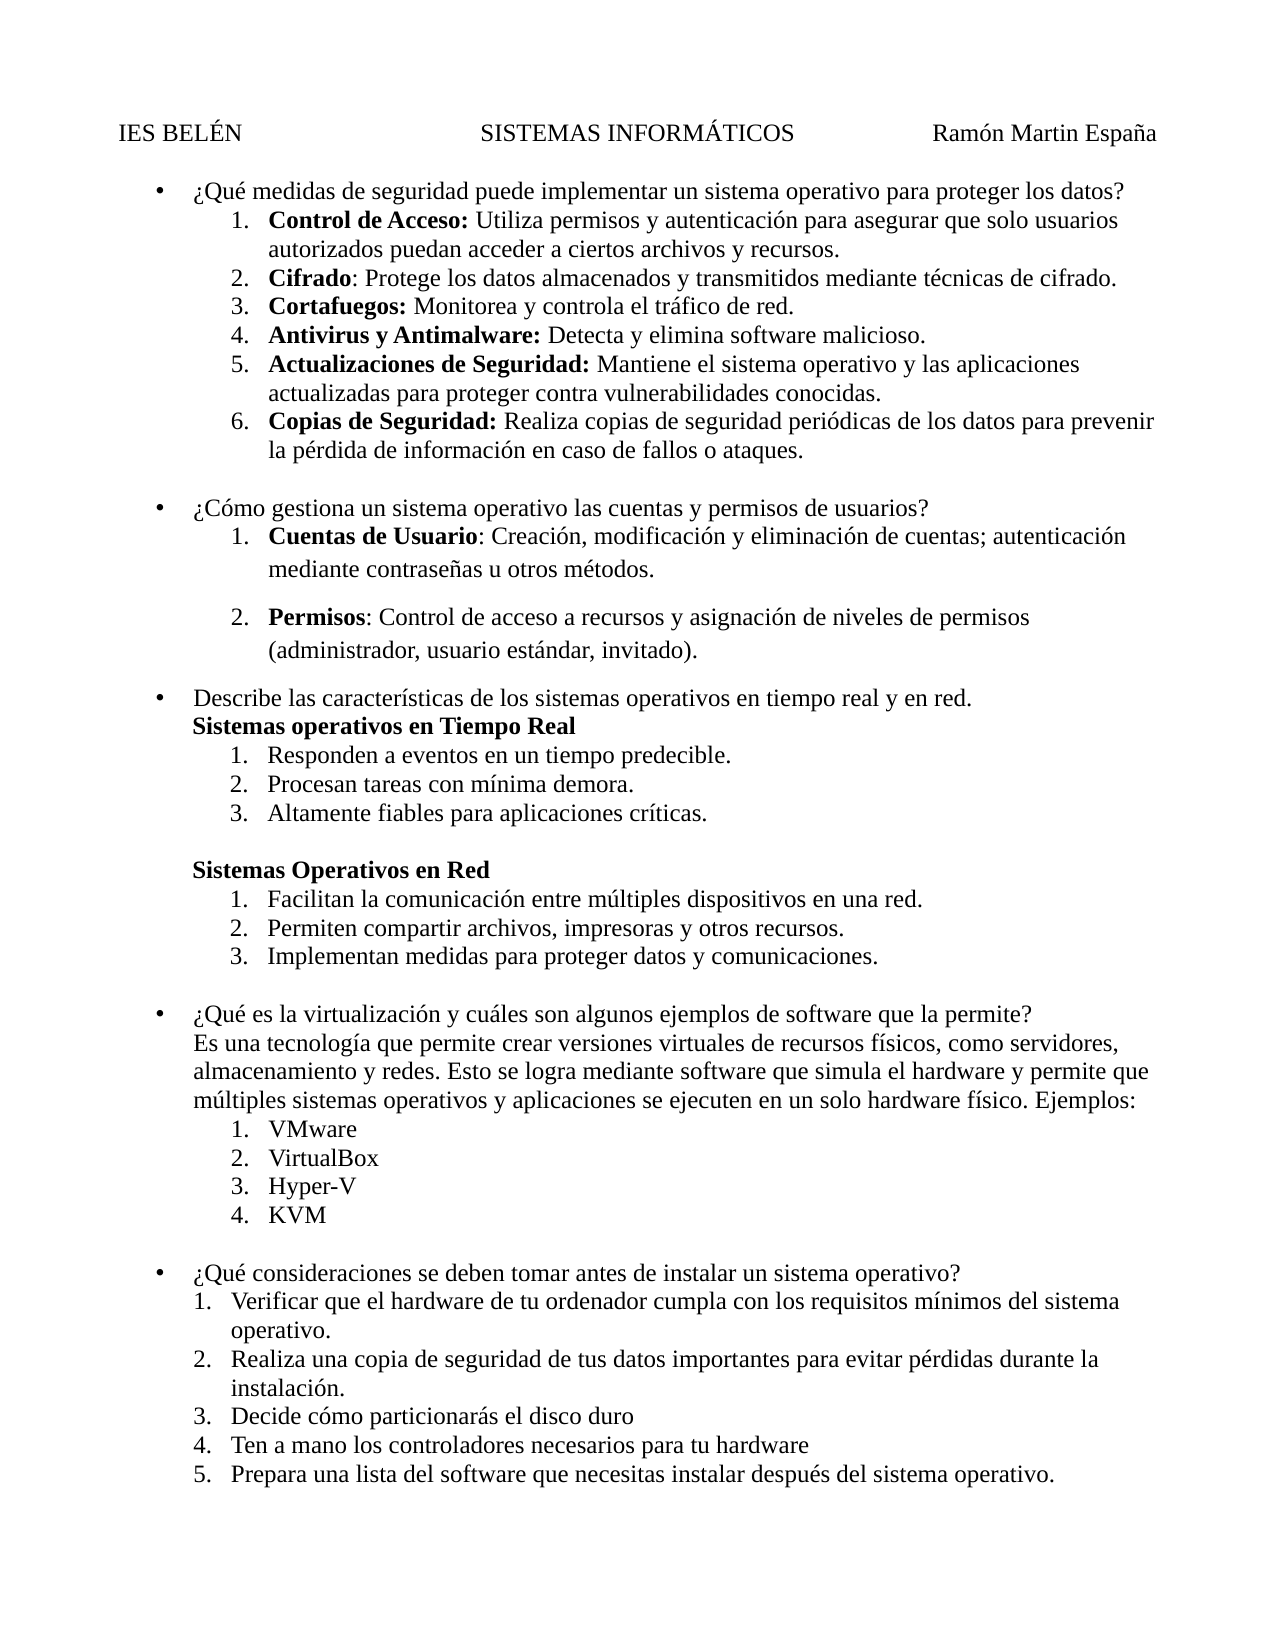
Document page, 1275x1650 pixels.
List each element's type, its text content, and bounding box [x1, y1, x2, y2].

list Altamente fiables para aplicaciones críticas. [229, 798, 1157, 826]
list Implementan medidas para proteger datos y comunicaciones. [229, 941, 1157, 970]
list Facilitan la comunicación entre múltiples dispositivos en una red. [229, 884, 1157, 913]
list ¿Qué medidas de seguridad puede implementar un sistema operativo para proteger los datos? [156, 176, 1157, 205]
list Antivirus y Antimalware: Detecta y elimina software malicioso. [231, 320, 1157, 349]
list Procesan tareas con mínima demora. [229, 769, 1157, 798]
list VMware [231, 1114, 1157, 1143]
list ¿Qué consideraciones se deben tomar antes de instalar un sistema operativo? [156, 1258, 1157, 1286]
list Control de Acceso: Utiliza permisos y autenticación para asegurar que solo usuarios autorizados puedan acceder a ciertos archivos y recursos. [231, 205, 1157, 263]
list Permiten compartir archivos, impresoras y otros recursos. [229, 913, 1157, 941]
list Permisos: Control de acceso a recursos y asignación de niveles de permisos (administrador, usuario estándar, invitado). [231, 602, 1157, 664]
text Sistemas operativos en Tiempo Real [118, 711, 1157, 740]
list Decide cómo particionarás el disco duro [193, 1401, 1157, 1430]
list Cortafuegos: Monitorea y controla el tráfico de red. [231, 291, 1157, 320]
list Copias de Seguridad: Realiza copias de seguridad periódicas de los datos para prevenir la pérdida de información en caso de fallos o ataques. [231, 406, 1157, 464]
list Es una tecnología que permite crear versiones virtuales de recursos físicos, como servidores, almacenamiento y redes. Esto se logra mediante software que simula el hardware y permite que múltiples sistemas operativos y aplicaciones se ejecuten en un solo hardware físico. Ejemplos: [156, 1028, 1157, 1114]
list VirtualBox [231, 1143, 1157, 1171]
list ¿Qué es la virtualización y cuáles son algunos ejemplos de software que la permite? [156, 999, 1157, 1028]
list ¿Cómo gestiona un sistema operativo las cuentas y permisos de usuarios? [156, 493, 1157, 521]
list Verificar que el hardware de tu ordenador cumpla con los requisitos mínimos del sistema operativo. [193, 1286, 1157, 1344]
list Actualizaciones de Seguridad: Mantiene el sistema operativo y las aplicaciones actualizadas para proteger contra vulnerabilidades conocidas. [231, 349, 1157, 406]
list Cuentas de Usuario: Creación, modificación y eliminación de cuentas; autenticación mediante contraseñas u otros métodos. [231, 521, 1157, 583]
list Ten a mano los controladores necesarios para tu hardware [193, 1430, 1157, 1459]
list Cifrado: Protege los datos almacenados y transmitidos mediante técnicas de cifrado. [231, 263, 1157, 291]
list Responden a eventos en un tiempo predecible. [229, 740, 1157, 769]
list Realiza una copia de seguridad de tus datos importantes para evitar pérdidas durante la instalación. [193, 1344, 1157, 1401]
list Describe las características de los sistemas operativos en tiempo real y en red. [156, 683, 1157, 711]
list Prepara una lista del software que necesitas instalar después del sistema operativo. [193, 1459, 1157, 1516]
list KVM [231, 1200, 1157, 1229]
list Hyper-V [231, 1171, 1157, 1200]
text Sistemas Operativos en Red [118, 855, 1157, 884]
